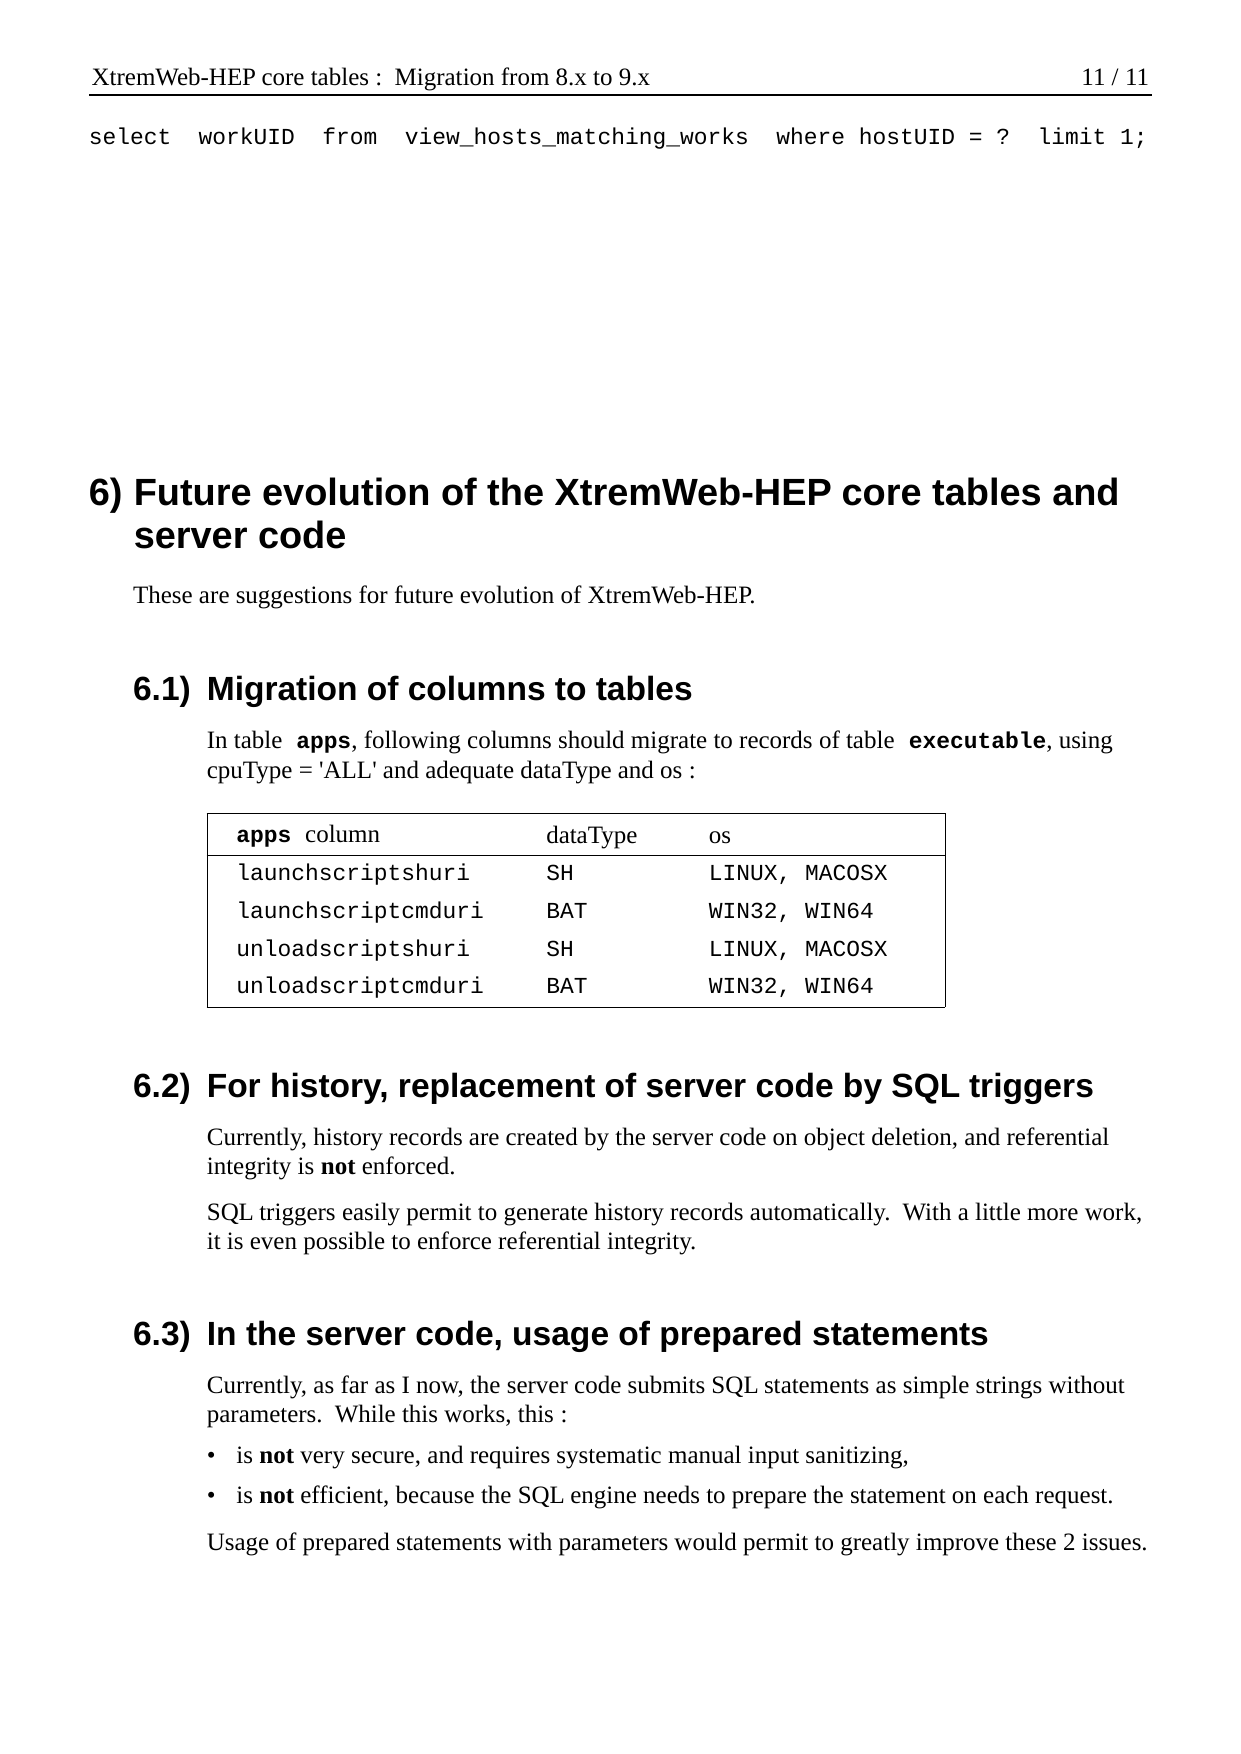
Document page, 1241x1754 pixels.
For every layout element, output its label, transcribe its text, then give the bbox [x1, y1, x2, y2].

text In table apps, following columns should migrate to records of table executable, using cpuType = 'ALL' and adequate dataType and os : [207, 725, 1152, 784]
text Currently, as far as I now, the server code submits SQL statements as simple strings without parameters. While this works, this : [207, 1370, 1152, 1428]
table_cell LINUX, MACOSX [679, 931, 945, 969]
table_cell launchscriptcmduri [208, 893, 517, 931]
subtitle Migration of columns to tables [133, 668, 1152, 707]
text • is not very secure, and requires systematic manual input sanitizing, [207, 1440, 1152, 1468]
table_cell SH [517, 931, 679, 969]
table_cell BAT [517, 893, 679, 931]
subtitle In the server code, usage of prepared statements [133, 1314, 1152, 1353]
table_header apps column [208, 814, 517, 855]
table_cell BAT [517, 969, 679, 1007]
table_cell WIN32, WIN64 [679, 893, 945, 931]
text SQL triggers easily permit to generate history records automatically. With a little more work, it is even possible to enforce referential integrity. [207, 1197, 1152, 1255]
table_cell unloadscriptshuri [208, 931, 517, 969]
subtitle Future evolution of the XtremWeb-HEP core tables and server code [88, 470, 1152, 557]
table_cell unloadscriptcmduri [208, 969, 517, 1007]
text These are suggestions for future evolution of XtremWeb-HEP. [133, 581, 1152, 609]
subtitle For history, replacement of server code by SQL triggers [133, 1066, 1152, 1104]
table_cell launchscriptshuri [208, 856, 517, 893]
table_header os [679, 814, 945, 855]
table_cell WIN32, WIN64 [679, 969, 945, 1007]
text Currently, history records are created by the server code on object deletion, and referential integrity is not enforced. [207, 1122, 1152, 1180]
table_cell LINUX, MACOSX [679, 856, 945, 893]
table_cell SH [517, 856, 679, 893]
text • is not efficient, because the SQL engine needs to prepare the statement on each request. [207, 1480, 1152, 1509]
text select workUID from view_hosts_matching_works where hostUID = ? limit 1; [88, 125, 1152, 151]
text Usage of prepared statements with parameters would permit to greatly improve these 2 issues. [207, 1527, 1152, 1555]
table_header dataType [517, 814, 679, 855]
